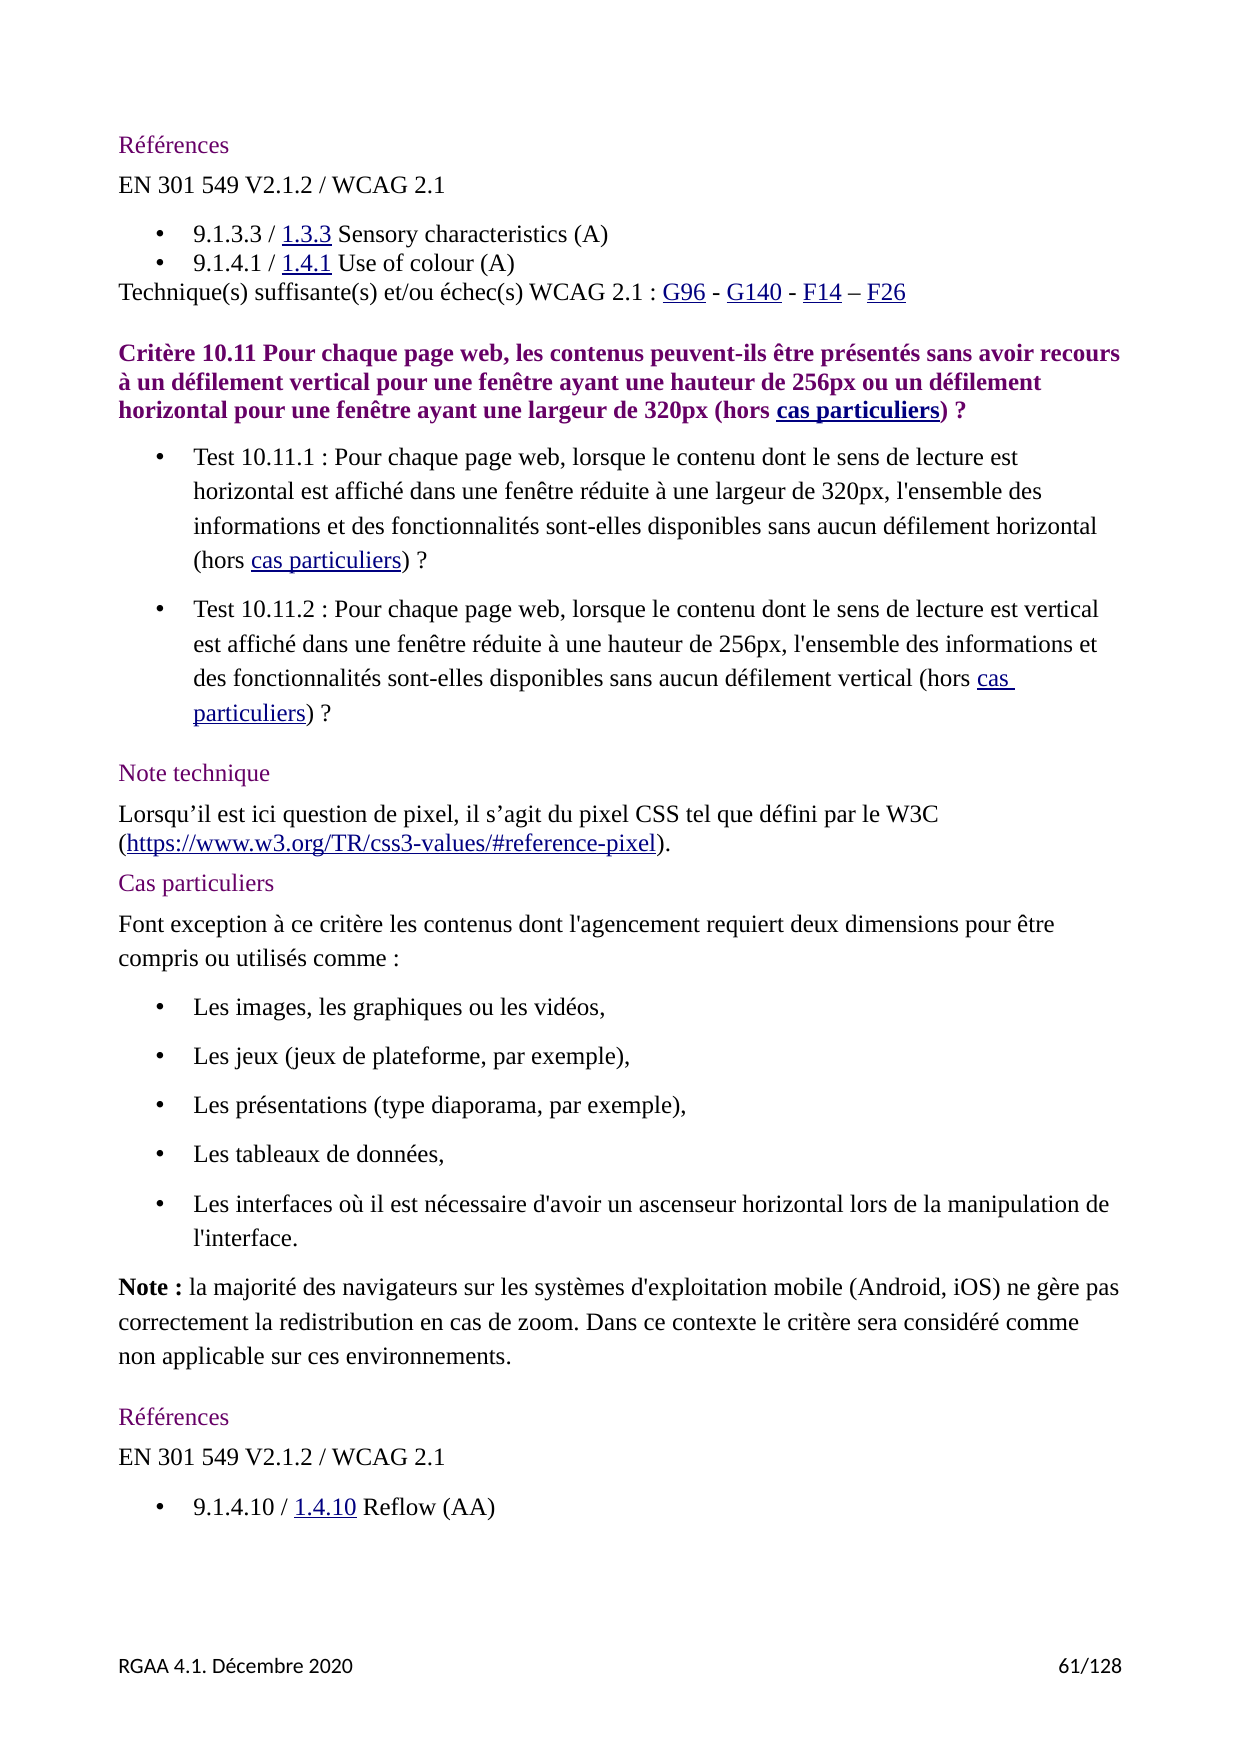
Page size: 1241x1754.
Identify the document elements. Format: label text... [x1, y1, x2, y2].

list Test 10.11.1 : Pour chaque page web, lorsque le contenu dont le sens de lecture est horizontal est affiché dans une fenêtre réduite à une largeur de 320px, l'ensemble des informations et des fonctionnalités sont-elles disponibles sans aucun défilement horizontal (hors cas particuliers) ? [156, 442, 1122, 574]
subtitle Cas particuliers [118, 868, 1122, 897]
text EN 301 549 V2.1.2 / WCAG 2.1 [118, 1442, 1122, 1471]
list Les images, les graphiques ou les vidéos, [156, 992, 1122, 1021]
list Les présentations (type diaporama, par exemple), [156, 1091, 1122, 1119]
text Technique(s) suffisante(s) et/ou échec(s) WCAG 2.1 : G96 - G140 - F14 – F26 [118, 277, 1122, 306]
list 9.1.4.10 / 1.4.10 Reflow (AA) [156, 1492, 1122, 1520]
text EN 301 549 V2.1.2 / WCAG 2.1 [118, 170, 1122, 199]
text Note : la majorité des navigateurs sur les systèmes d'exploitation mobile (Android, iOS) ne gère pas correctement la redistribution en cas de zoom. Dans ce contexte le critère sera considéré comme non applicable sur ces environnements. [118, 1272, 1122, 1370]
list Les jeux (jeux de plateforme, par exemple), [156, 1041, 1122, 1070]
list Les tableaux de données, [156, 1139, 1122, 1168]
list Les interfaces où il est nécessaire d'avoir un ascenseur horizontal lors de la manipulation de l'interface. [156, 1189, 1122, 1252]
text Font exception à ce critère les contenus dont l'agencement requiert deux dimensions pour être compris ou utilisés comme : [118, 909, 1122, 972]
list 9.1.3.3 / 1.3.3 Sensory characteristics (A) [156, 219, 1122, 248]
subtitle Note technique [118, 758, 1122, 787]
subtitle Références [118, 1402, 1122, 1431]
list 9.1.4.1 / 1.4.1 Use of colour (A) [156, 248, 1122, 277]
subtitle Critère 10.11 Pour chaque page web, les contenus peuvent-ils être présentés sans avoir recours à un défilement vertical pour une fenêtre ayant une hauteur de 256px ou un défilement horizontal pour une fenêtre ayant une largeur de 320px (hors cas particuliers) ? [118, 338, 1122, 424]
list Test 10.11.2 : Pour chaque page web, lorsque le contenu dont le sens de lecture est vertical est affiché dans une fenêtre réduite à une hauteur de 256px, l'ensemble des informations et des fonctionnalités sont-elles disponibles sans aucun défilement vertical (hors cas particuliers) ? [156, 594, 1122, 726]
subtitle Références [118, 130, 1122, 159]
text Lorsqu’il est ici question de pixel, il s’agit du pixel CSS tel que défini par le W3C (https://www.w3.org/TR/css3-values/#reference-pixel). [118, 799, 1122, 857]
